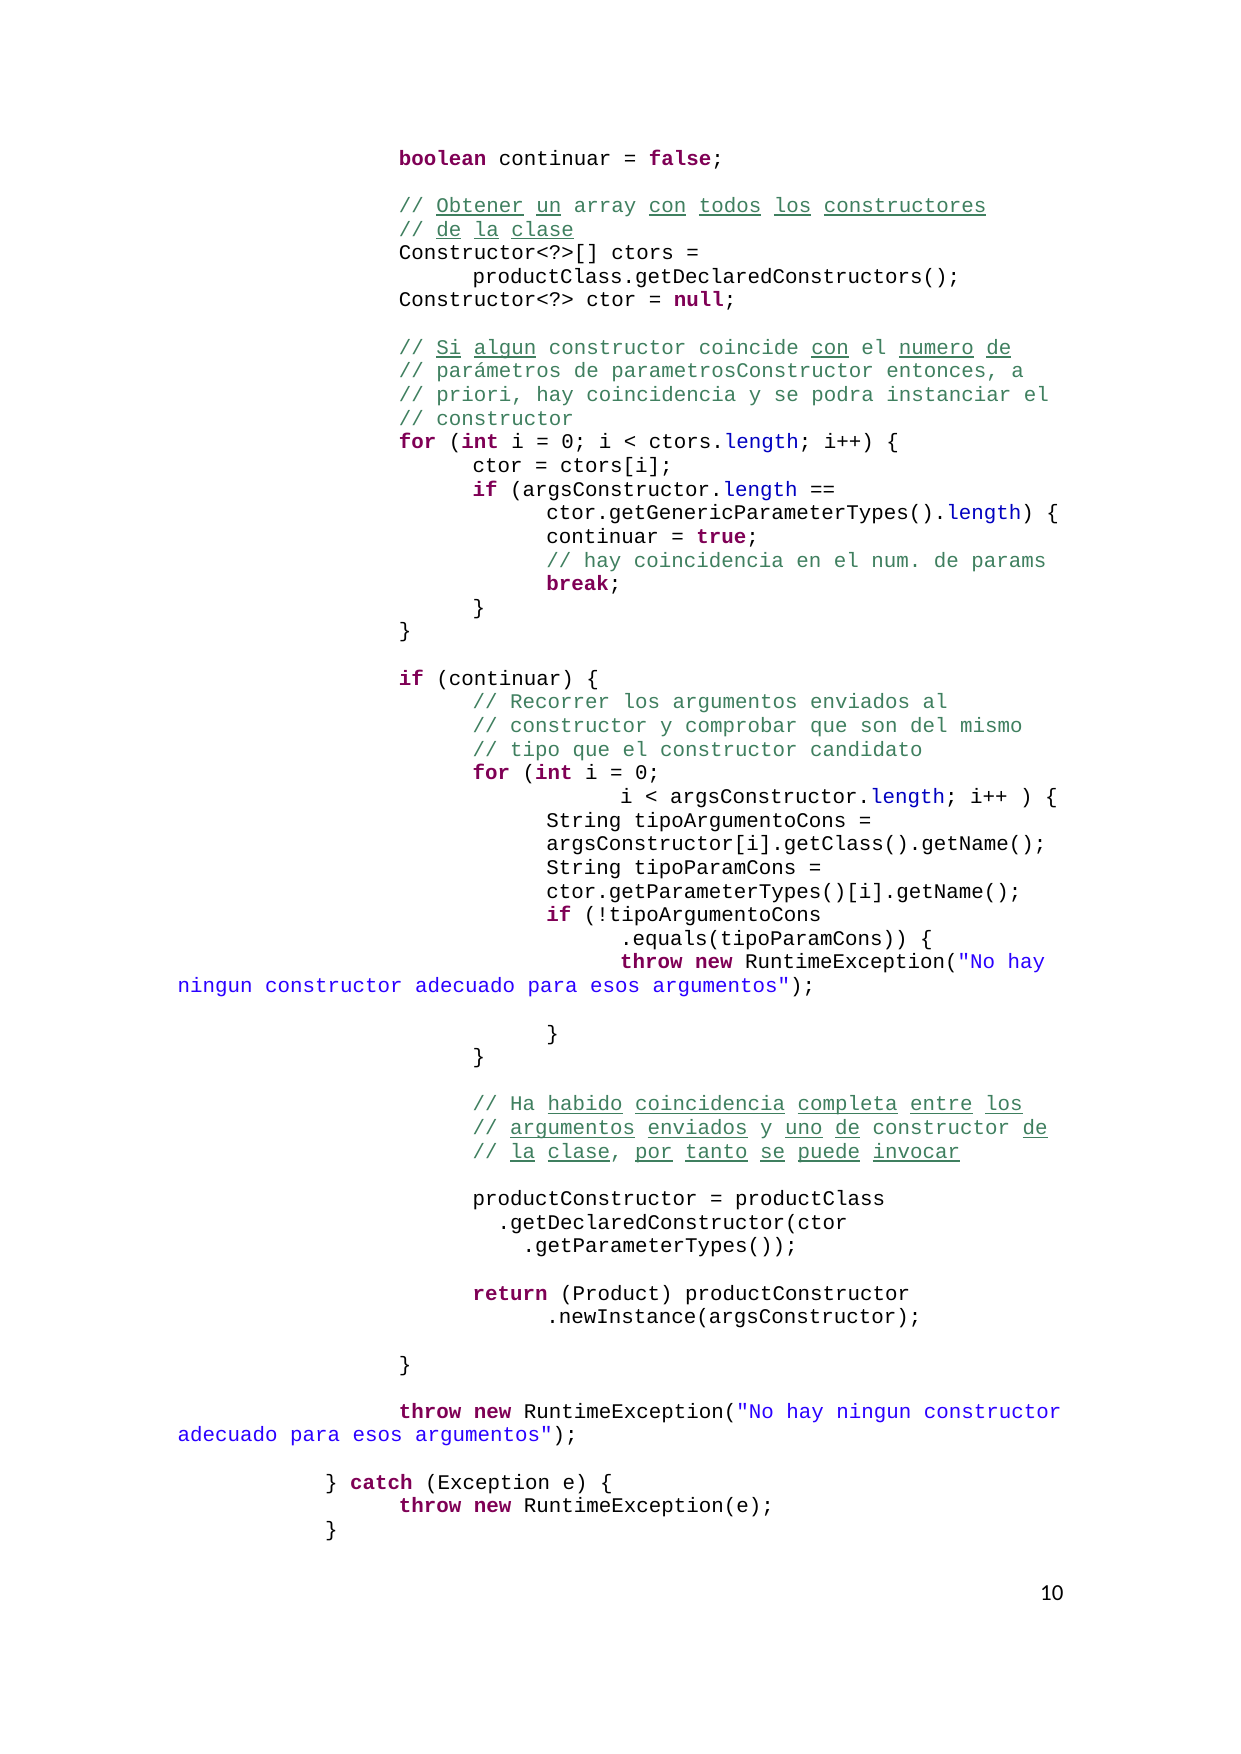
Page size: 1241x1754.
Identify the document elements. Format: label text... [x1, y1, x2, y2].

text String tipoArgumentoCons = [177, 810, 1063, 833]
text .getParameterTypes()); [177, 1235, 1063, 1259]
text } [177, 621, 1063, 644]
text String tipoParamCons = [177, 857, 1063, 881]
text break; [177, 573, 1063, 597]
text if (continuar) { [177, 668, 1063, 691]
text // Recorrer los argumentos enviados al [177, 691, 1063, 715]
text for (int i = 0; [177, 762, 1063, 786]
text } [177, 1353, 1063, 1377]
text } catch (Exception e) { [177, 1472, 1063, 1495]
text throw new RuntimeException(e); [177, 1495, 1063, 1519]
text .newInstance(argsConstructor); [177, 1306, 1063, 1330]
text if (argsConstructor.length == [177, 479, 1063, 502]
text continuar = true; [177, 526, 1063, 549]
text } [177, 597, 1063, 621]
text throw new RuntimeException("No hay ningun constructor adecuado para esos argumentos"); [177, 1401, 1063, 1448]
text .equals(tipoParamCons)) { [177, 928, 1063, 952]
text ctor.getGenericParameterTypes().length) { [177, 502, 1063, 526]
text return (Product) productConstructor [177, 1283, 1063, 1306]
text // constructor y comprobar que son del mismo [177, 715, 1063, 739]
text // constructor [177, 408, 1063, 431]
text i < argsConstructor.length; i++ ) { [177, 786, 1063, 810]
text // tipo que el constructor candidato [177, 739, 1063, 762]
text // Si algun constructor coincide con el numero de [177, 337, 1063, 360]
text throw new RuntimeException("No hay ningun constructor adecuado para esos argumentos"); [177, 952, 1063, 1022]
text argsConstructor[i].getClass().getName(); [177, 833, 1063, 857]
text // de la clase [177, 218, 1063, 242]
text // Obtener un array con todos los constructores [177, 195, 1063, 218]
text // parámetros de parametrosConstructor entonces, a [177, 360, 1063, 384]
text productClass.getDeclaredConstructors(); [177, 266, 1063, 289]
text // Ha habido coincidencia completa entre los [177, 1093, 1063, 1117]
text // priori, hay coincidencia y se podra instanciar el [177, 384, 1063, 408]
text // argumentos enviados y uno de constructor de [177, 1117, 1063, 1141]
text } [177, 1519, 1063, 1543]
text productConstructor = productClass [177, 1188, 1063, 1212]
text for (int i = 0; i < ctors.length; i++) { [177, 431, 1063, 455]
text if (!tipoArgumentoCons [177, 904, 1063, 928]
text Constructor<?> ctor = null; [177, 289, 1063, 313]
text Constructor<?>[] ctors = [177, 242, 1063, 266]
text ctor.getParameterTypes()[i].getName(); [177, 881, 1063, 904]
text // la clase, por tanto se puede invocar [177, 1141, 1063, 1164]
text } [177, 1022, 1063, 1046]
text .getDeclaredConstructor(ctor [177, 1212, 1063, 1235]
text } [177, 1046, 1063, 1070]
text boolean continuar = false; [177, 148, 1063, 171]
text // hay coincidencia en el num. de params [177, 549, 1063, 573]
text ctor = ctors[i]; [177, 455, 1063, 479]
